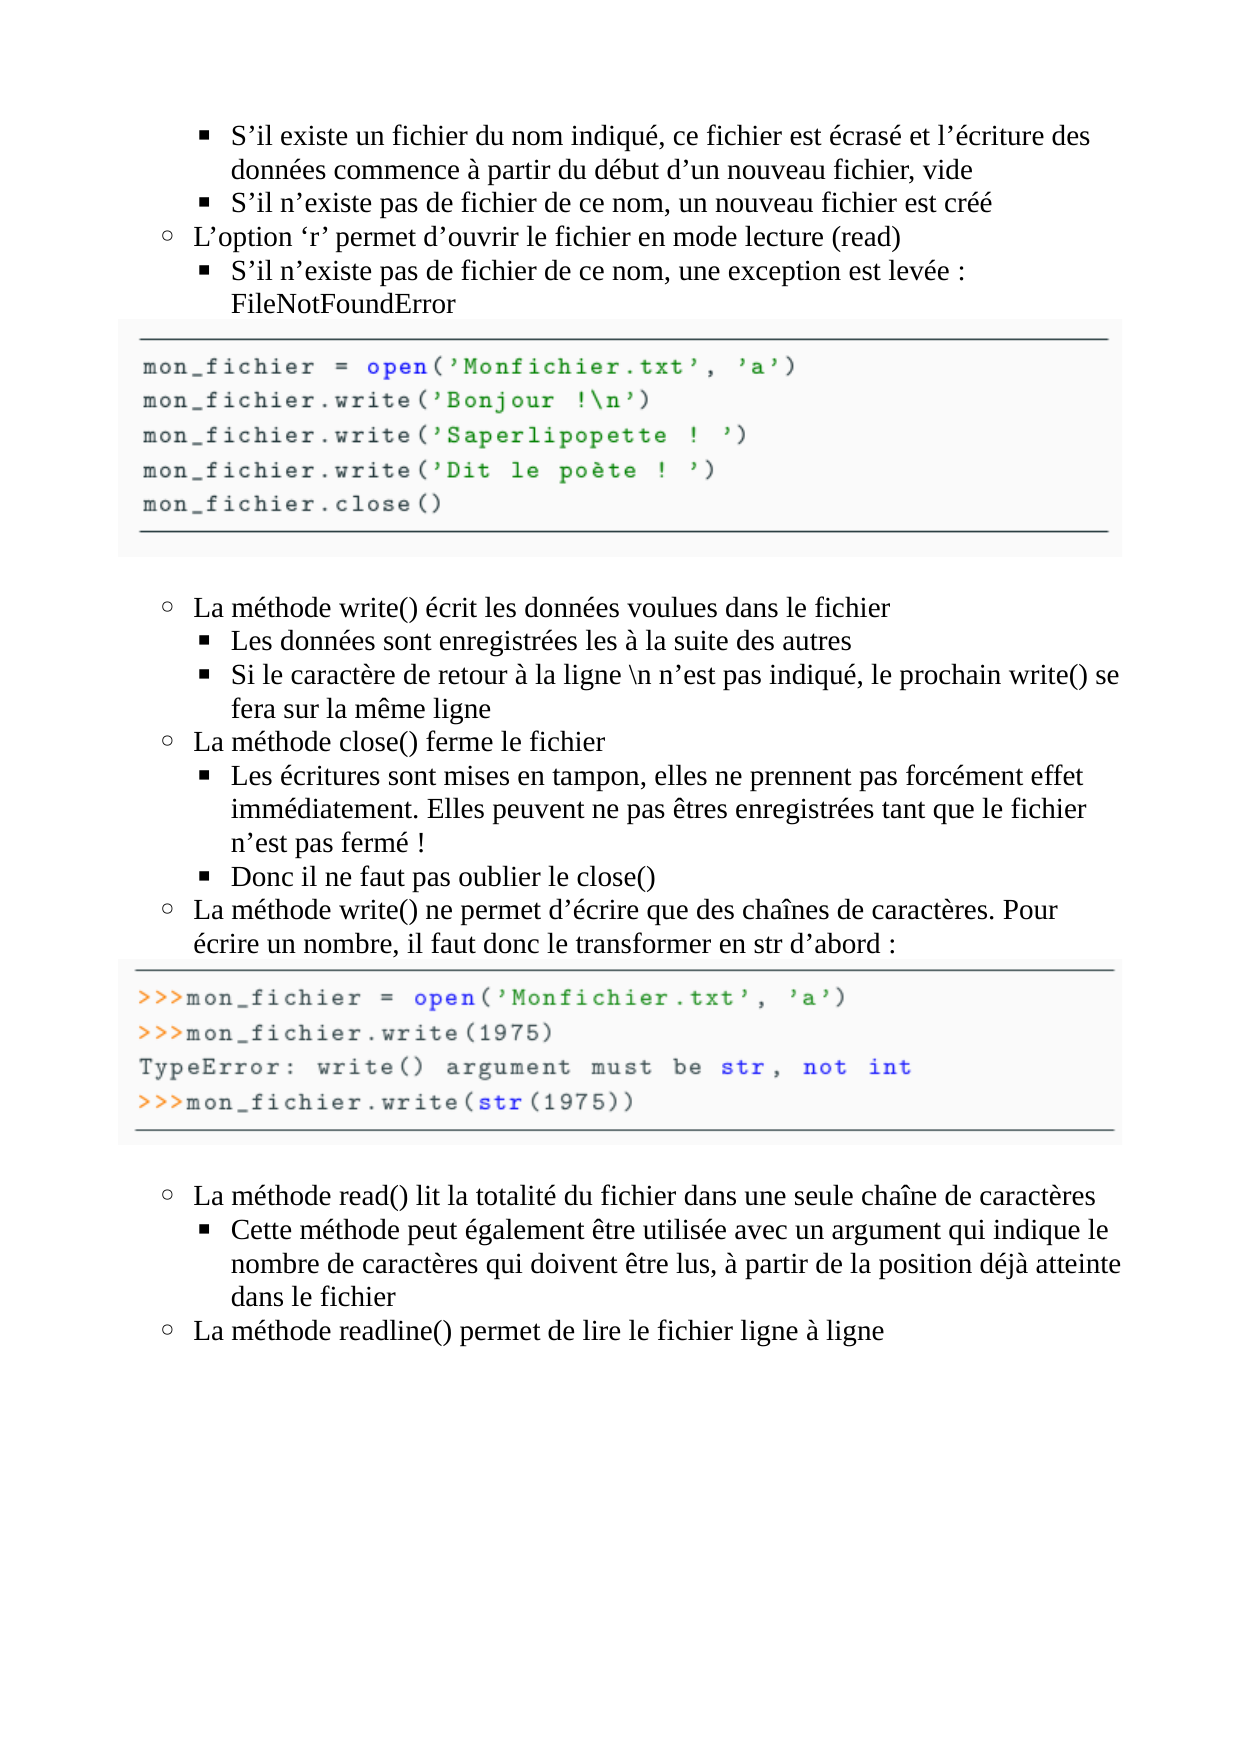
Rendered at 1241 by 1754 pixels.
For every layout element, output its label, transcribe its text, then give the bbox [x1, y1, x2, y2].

list S’il n’existe pas de fichier de ce nom, un nouveau fichier est créé [193, 185, 1122, 219]
list S’il n’existe pas de fichier de ce nom, une exception est levée : FileNotFoundError [193, 253, 1122, 319]
list Donc il ne faut pas oublier le close() [193, 859, 1122, 892]
list La méthode write() ne permet d’écrire que des chaînes de caractères. Pour écrire un nombre, il faut donc le transformer en str d’abord : [156, 892, 1122, 959]
list Cette méthode peut également être utilisée avec un argument qui indique le nombre de caractères qui doivent être lus, à partir de la position déjà atteinte dans le fichier [193, 1212, 1122, 1313]
list S’il existe un fichier du nom indiqué, ce fichier est écrasé et l’écriture des données commence à partir du début d’un nouveau fichier, vide [193, 118, 1122, 185]
list La méthode write() écrit les données voulues dans le fichier [156, 590, 1122, 623]
picture [118, 959, 1123, 1145]
list La méthode close() ferme le fichier [156, 724, 1122, 758]
list Si le caractère de retour à la ligne \n n’est pas indiqué, le prochain write() se fera sur la même ligne [193, 657, 1122, 724]
list Les données sont enregistrées les à la suite des autres [193, 623, 1122, 657]
picture [118, 319, 1123, 557]
list Les écritures sont mises en tampon, elles ne prennent pas forcément effet immédiatement. Elles peuvent ne pas êtres enregistrées tant que le fichier n’est pas fermé ! [193, 758, 1122, 859]
list La méthode readline() permet de lire le fichier ligne à ligne [156, 1313, 1122, 1347]
list La méthode read() lit la totalité du fichier dans une seule chaîne de caractères [156, 1178, 1122, 1212]
list L’option ‘r’ permet d’ouvrir le fichier en mode lecture (read) [156, 219, 1122, 253]
